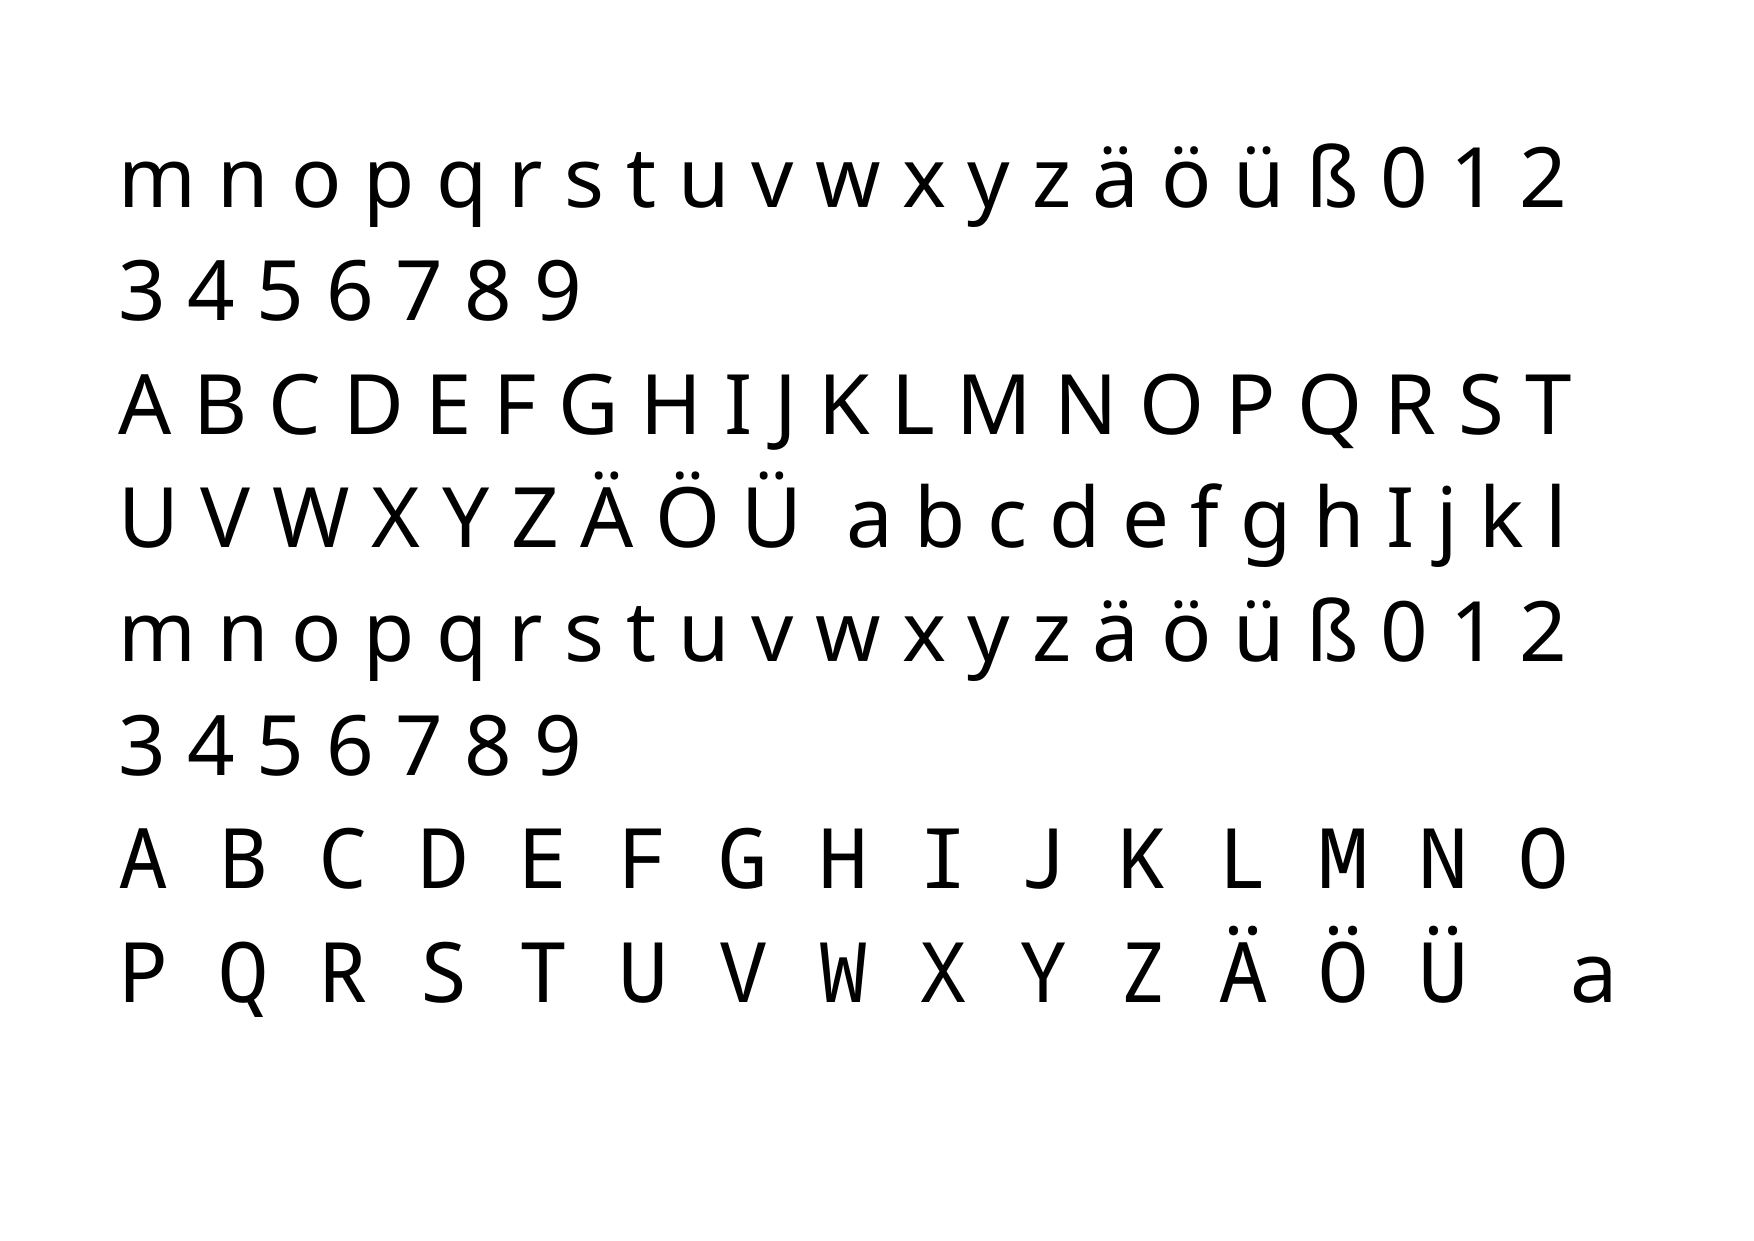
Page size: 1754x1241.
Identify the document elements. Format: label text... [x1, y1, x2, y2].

text A B C D E F G H I J K L M N O P Q R S T U V W X Y Z Ä Ö Ü a b c d e f g h I j k l m n o p q r s t u v w x y z ä ö ü ß 0 1 2 3 4 5 6 7 8 9 [118, 345, 1635, 799]
text m n o p q r s t u v w x y z ä ö ü ß 0 1 2 3 4 5 6 7 8 9 [118, 118, 1635, 345]
text A B C D E F G H I J K L M N O P Q R S T U V W X Y Z Ä Ö Ü a [118, 799, 1635, 1026]
